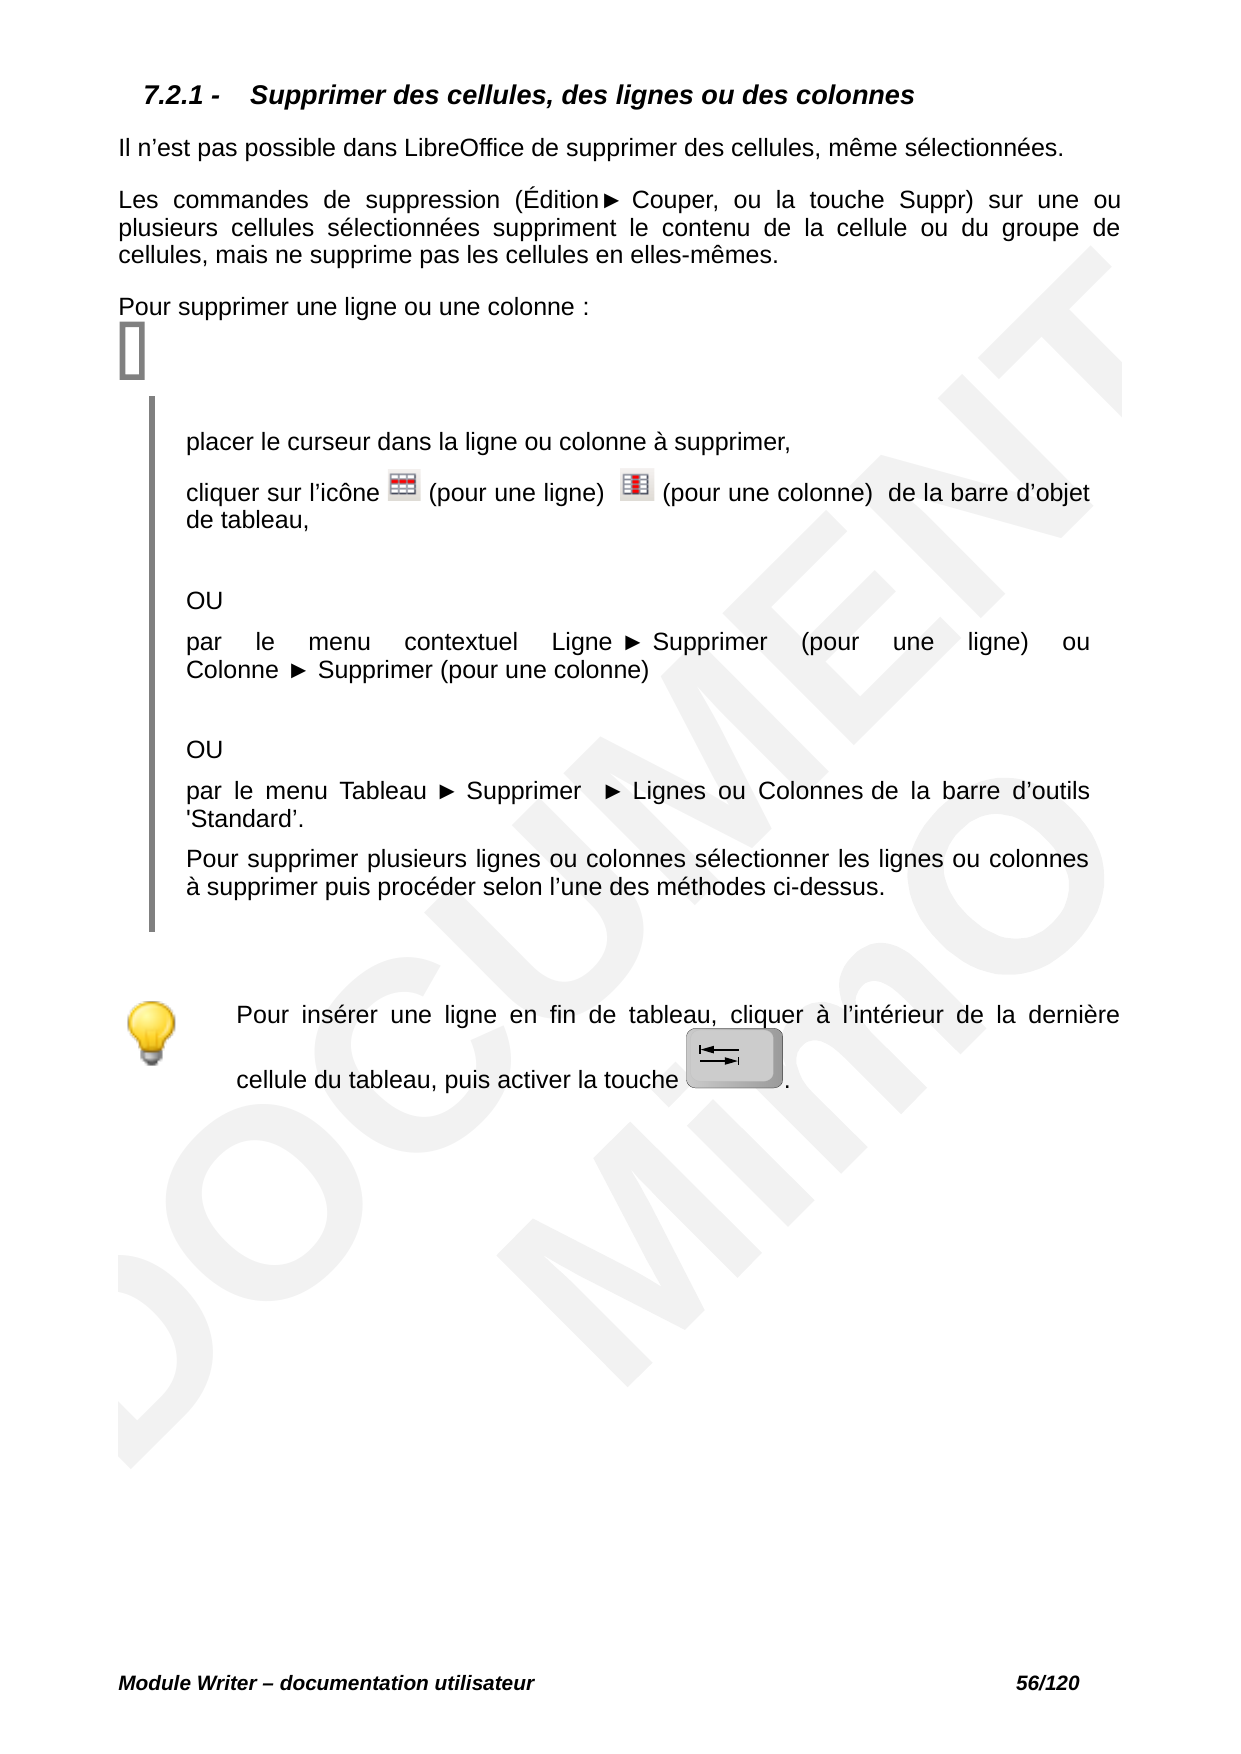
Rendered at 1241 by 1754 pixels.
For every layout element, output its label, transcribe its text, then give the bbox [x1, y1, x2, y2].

picture [387, 469, 421, 501]
text cliquer sur l’icône (pour une ligne) (pour une colonne) de la barre d’objet de tableau, [155, 437, 1122, 534]
text par le menu contextuel Ligne ► Supprimer (pour une ligne) ou Colonne ► Supprimer (pour une colonne) [155, 596, 1122, 683]
text placer le curseur dans la ligne ou colonne à supprimer, [155, 396, 1122, 437]
text Pour insérer une ligne en fin de tableau, cliquer à l’intérieur de la dernière cellule du tableau, puis activer la touche . [236, 1000, 1122, 1094]
subtitle Supprimer des cellules, des lignes ou des colonnes [143, 80, 1122, 110]
text Il n’est pas possible dans LibreOffice de supprimer des cellules, même sélectionnées. [118, 134, 1122, 162]
picture [118, 1000, 186, 1068]
text par le menu Tableau ► Supprimer ► Lignes ou Colonnes de la barre d’outils 'Standard’. [155, 745, 1122, 814]
text 8 [118, 321, 1122, 396]
text Pour supprimer une ligne ou une colonne : [118, 293, 1122, 321]
text Les commandes de suppression (Édition► Couper, ou la touche Suppr) sur une ou plusieurs cellules sélectionnées suppriment le contenu de la cellule ou du groupe de cellules, mais ne supprime pas les cellules en elles-mêmes. [118, 185, 1122, 269]
text OU [155, 556, 1122, 596]
text Pour supprimer plusieurs lignes ou colonnes sélectionner les lignes ou colonnes à supprimer puis procéder selon l’une des méthodes ci-dessus. [155, 814, 1122, 932]
picture [620, 468, 655, 501]
text OU [155, 705, 1122, 745]
